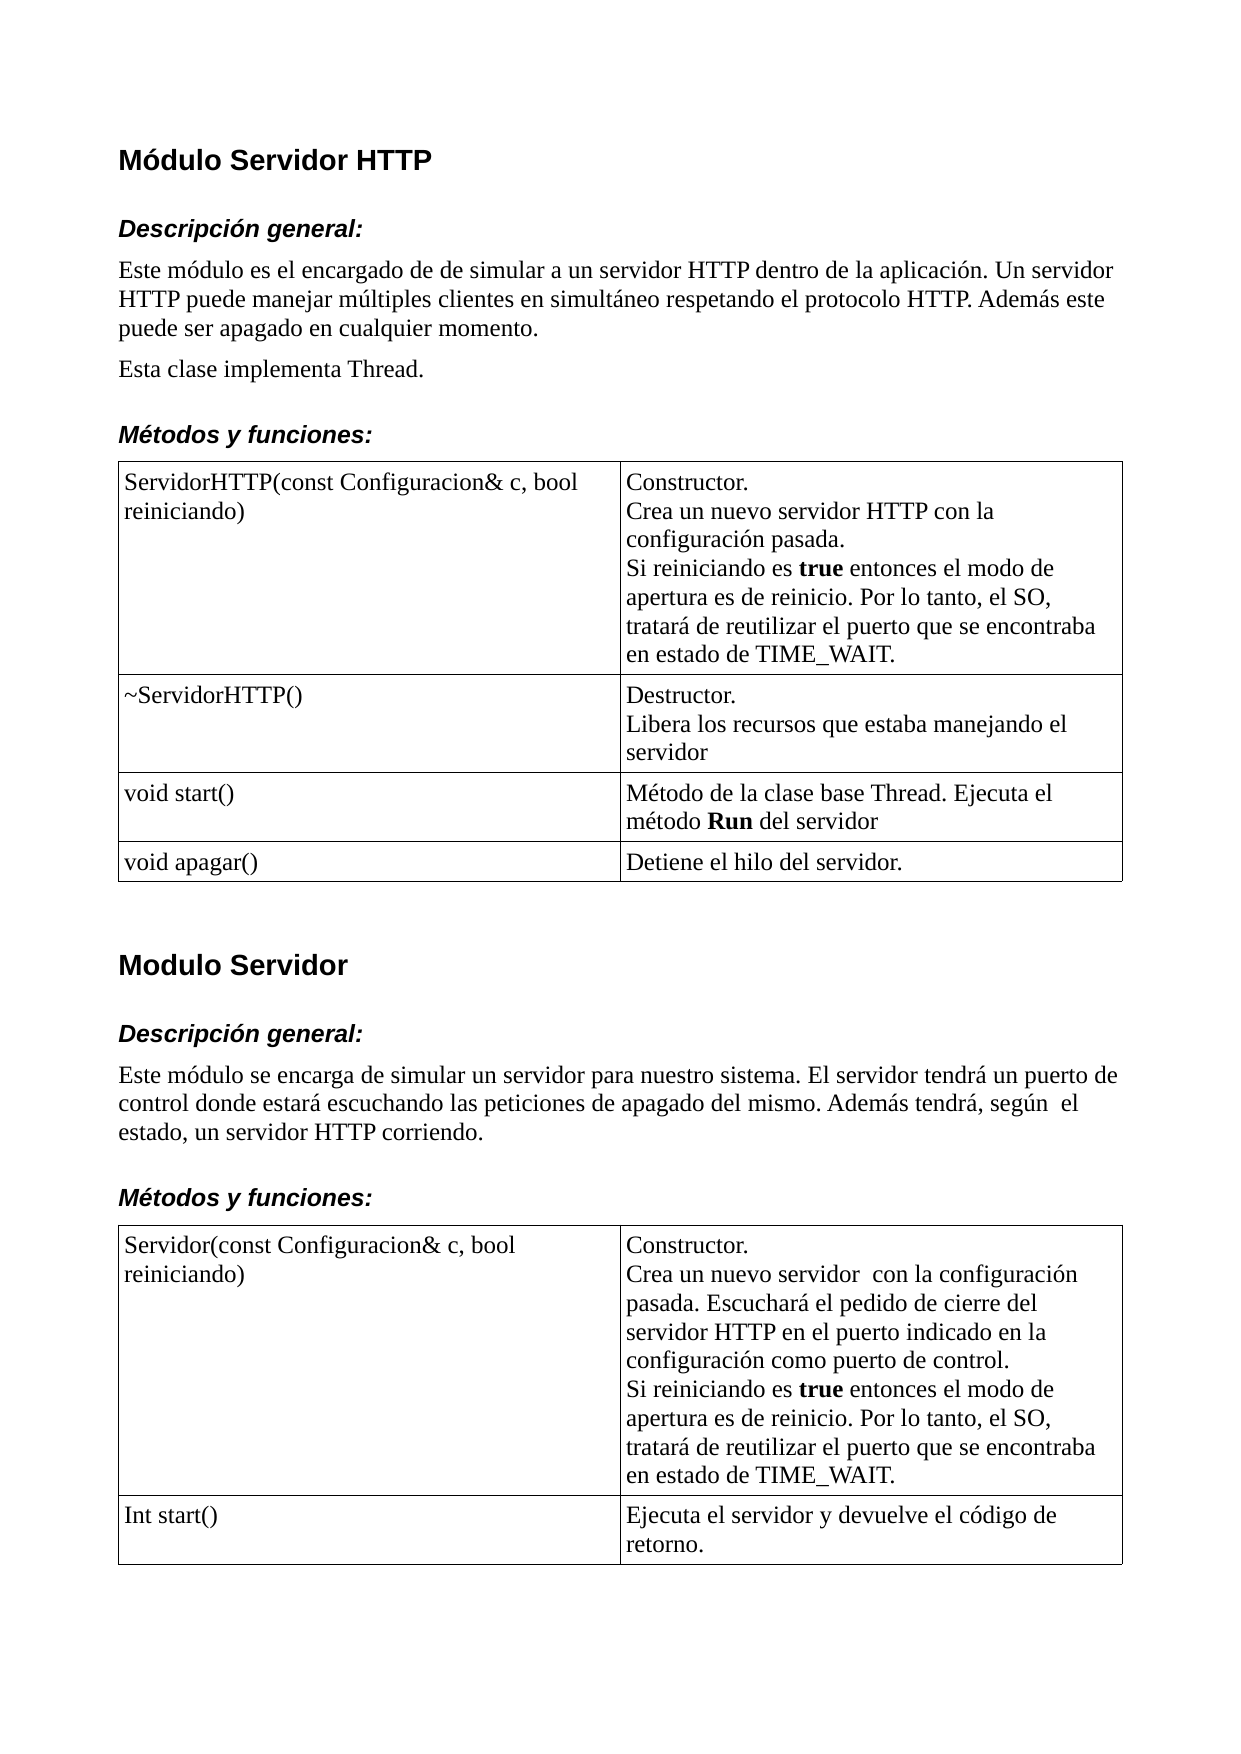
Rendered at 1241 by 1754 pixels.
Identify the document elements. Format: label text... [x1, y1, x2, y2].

text Este módulo se encarga de simular un servidor para nuestro sistema. El servidor tendrá un puerto de control donde estará escuchando las peticiones de apagado del mismo. Además tendrá, según el estado, un servidor HTTP corriendo. [118, 1060, 1122, 1146]
table_cell Método de la clase base Thread. Ejecuta el método Run del servidor [621, 773, 1122, 841]
table_cell Ejecuta el servidor y devuelve el código de retorno. [621, 1496, 1122, 1564]
table_cell Destructor. Libera los recursos que estaba manejando el servidor [621, 675, 1122, 772]
table_cell ~ServidorHTTP() [119, 675, 620, 772]
subtitle Modulo Servidor [118, 948, 1122, 981]
table_cell void start() [119, 773, 620, 841]
table_cell Int start() [119, 1496, 620, 1564]
subtitle Módulo Servidor HTTP [118, 143, 1122, 177]
table_header Constructor. Crea un nuevo servidor HTTP con la configuración pasada. Si reiniciando es true entonces el modo de apertura es de reinicio. Por lo tanto, el SO, tratará de reutilizar el puerto que se encontraba en estado de TIME_WAIT. [621, 462, 1122, 674]
text Este módulo es el encargado de de simular a un servidor HTTP dentro de la aplicación. Un servidor HTTP puede manejar múltiples clientes en simultáneo respetando el protocolo HTTP. Además este puede ser apagado en cualquier momento. [118, 255, 1122, 341]
subtitle Descripción general: [118, 214, 1122, 243]
table_cell void apagar() [119, 842, 620, 881]
subtitle Métodos y funciones: [118, 420, 1122, 449]
table_cell Detiene el hilo del servidor. [621, 842, 1122, 881]
subtitle Descripción general: [118, 1019, 1122, 1047]
subtitle Métodos y funciones: [118, 1183, 1122, 1212]
text Esta clase implementa Thread. [118, 354, 1122, 383]
table_header ServidorHTTP(const Configuracion& c, bool reiniciando) [119, 462, 620, 674]
table_header Servidor(const Configuracion& c, bool reiniciando) [119, 1226, 620, 1495]
table_header Constructor. Crea un nuevo servidor con la configuración pasada. Escuchará el pedido de cierre del servidor HTTP en el puerto indicado en la configuración como puerto de control. Si reiniciando es true entonces el modo de apertura es de reinicio. Por lo tanto, el SO, tratará de reutilizar el puerto que se encontraba en estado de TIME_WAIT. [621, 1226, 1122, 1495]
